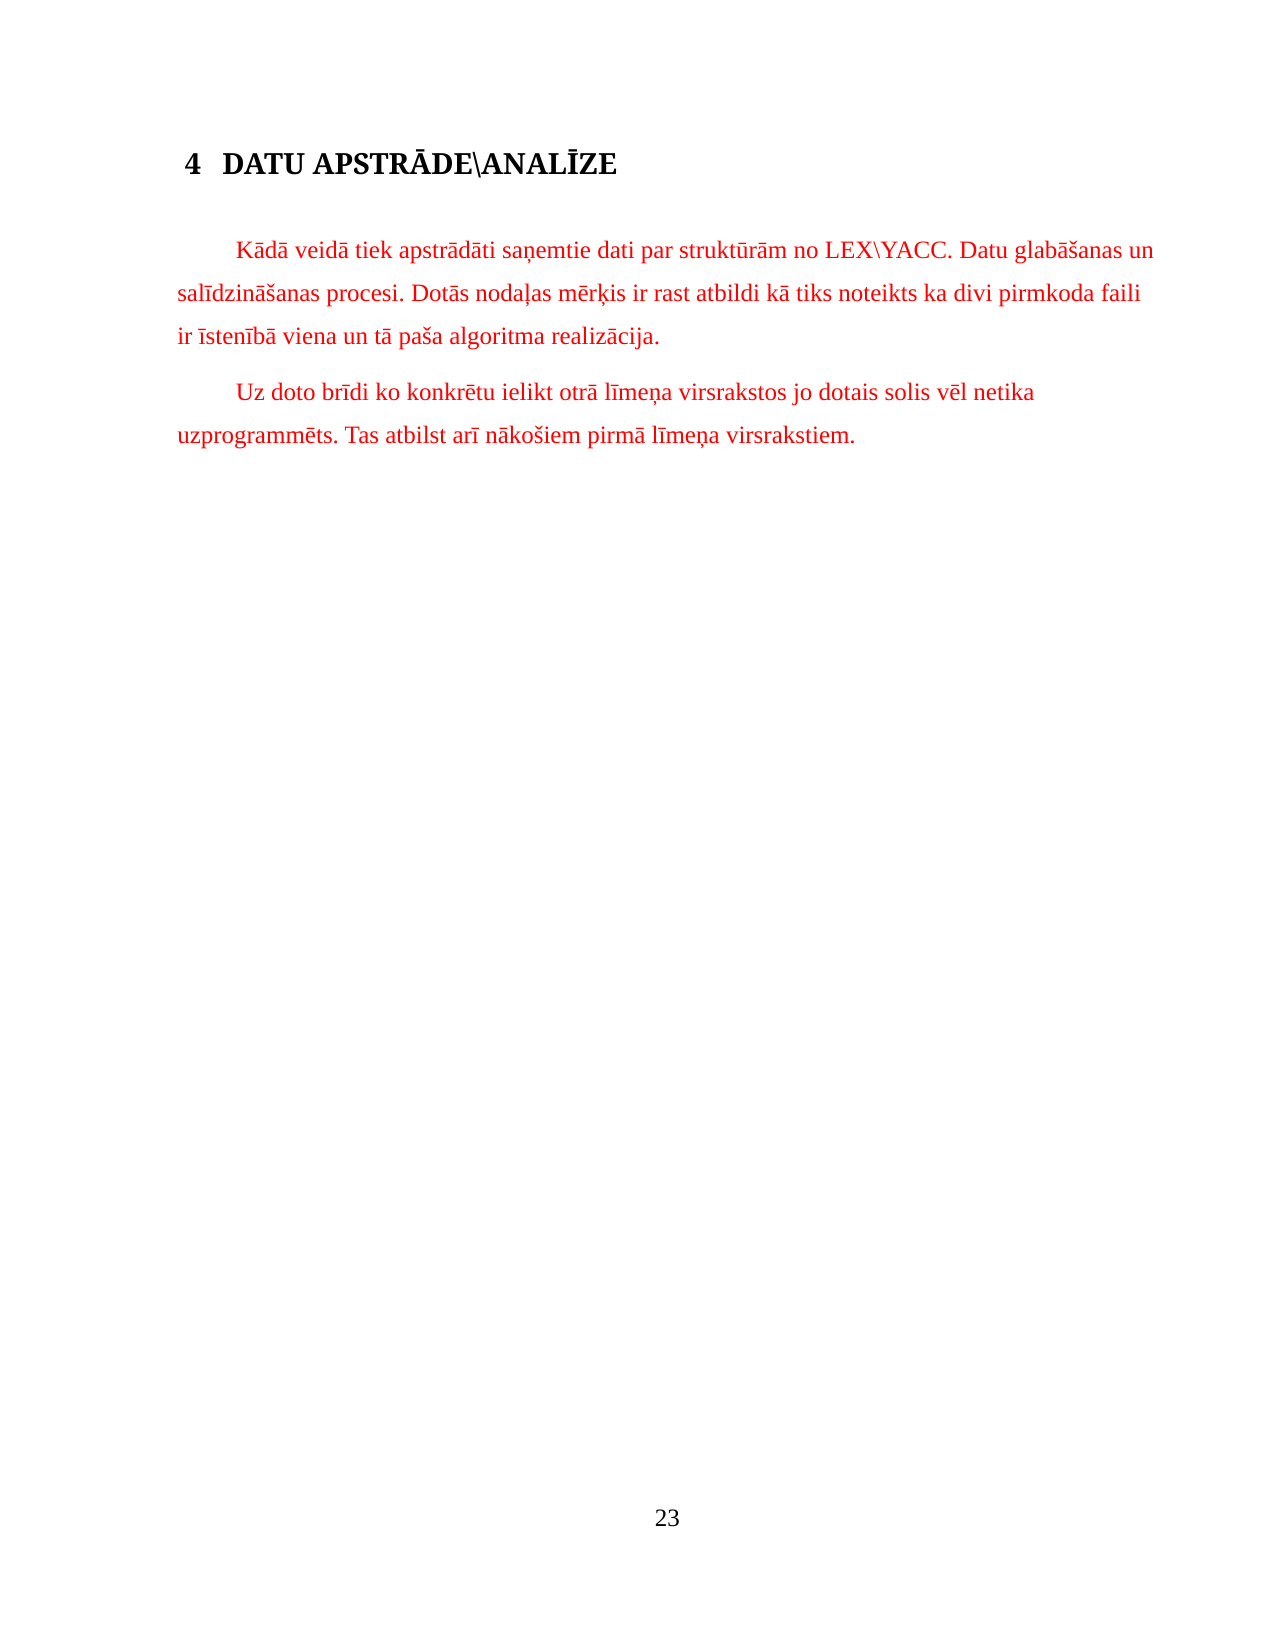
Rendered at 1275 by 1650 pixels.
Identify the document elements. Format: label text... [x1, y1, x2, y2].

text Kādā veidā tiek apstrādāti saņemtie dati par struktūrām no LEX\YACC. Datu glabāšanas un salīdzināšanas procesi. Dotās nodaļas mērķis ir rast atbildi kā tiks noteikts ka divi pirmkoda faili ir īstenībā viena un tā paša algoritma realizācija. [177, 235, 1157, 350]
text Uz doto brīdi ko konkrētu ielikt otrā līmeņa virsrakstos jo dotais solis vēl netika uzprogrammēts. Tas atbilst arī nākošiem pirmā līmeņa virsrakstiem. [177, 377, 1157, 449]
subtitle Datu apstrāde\analīze [177, 143, 1157, 183]
